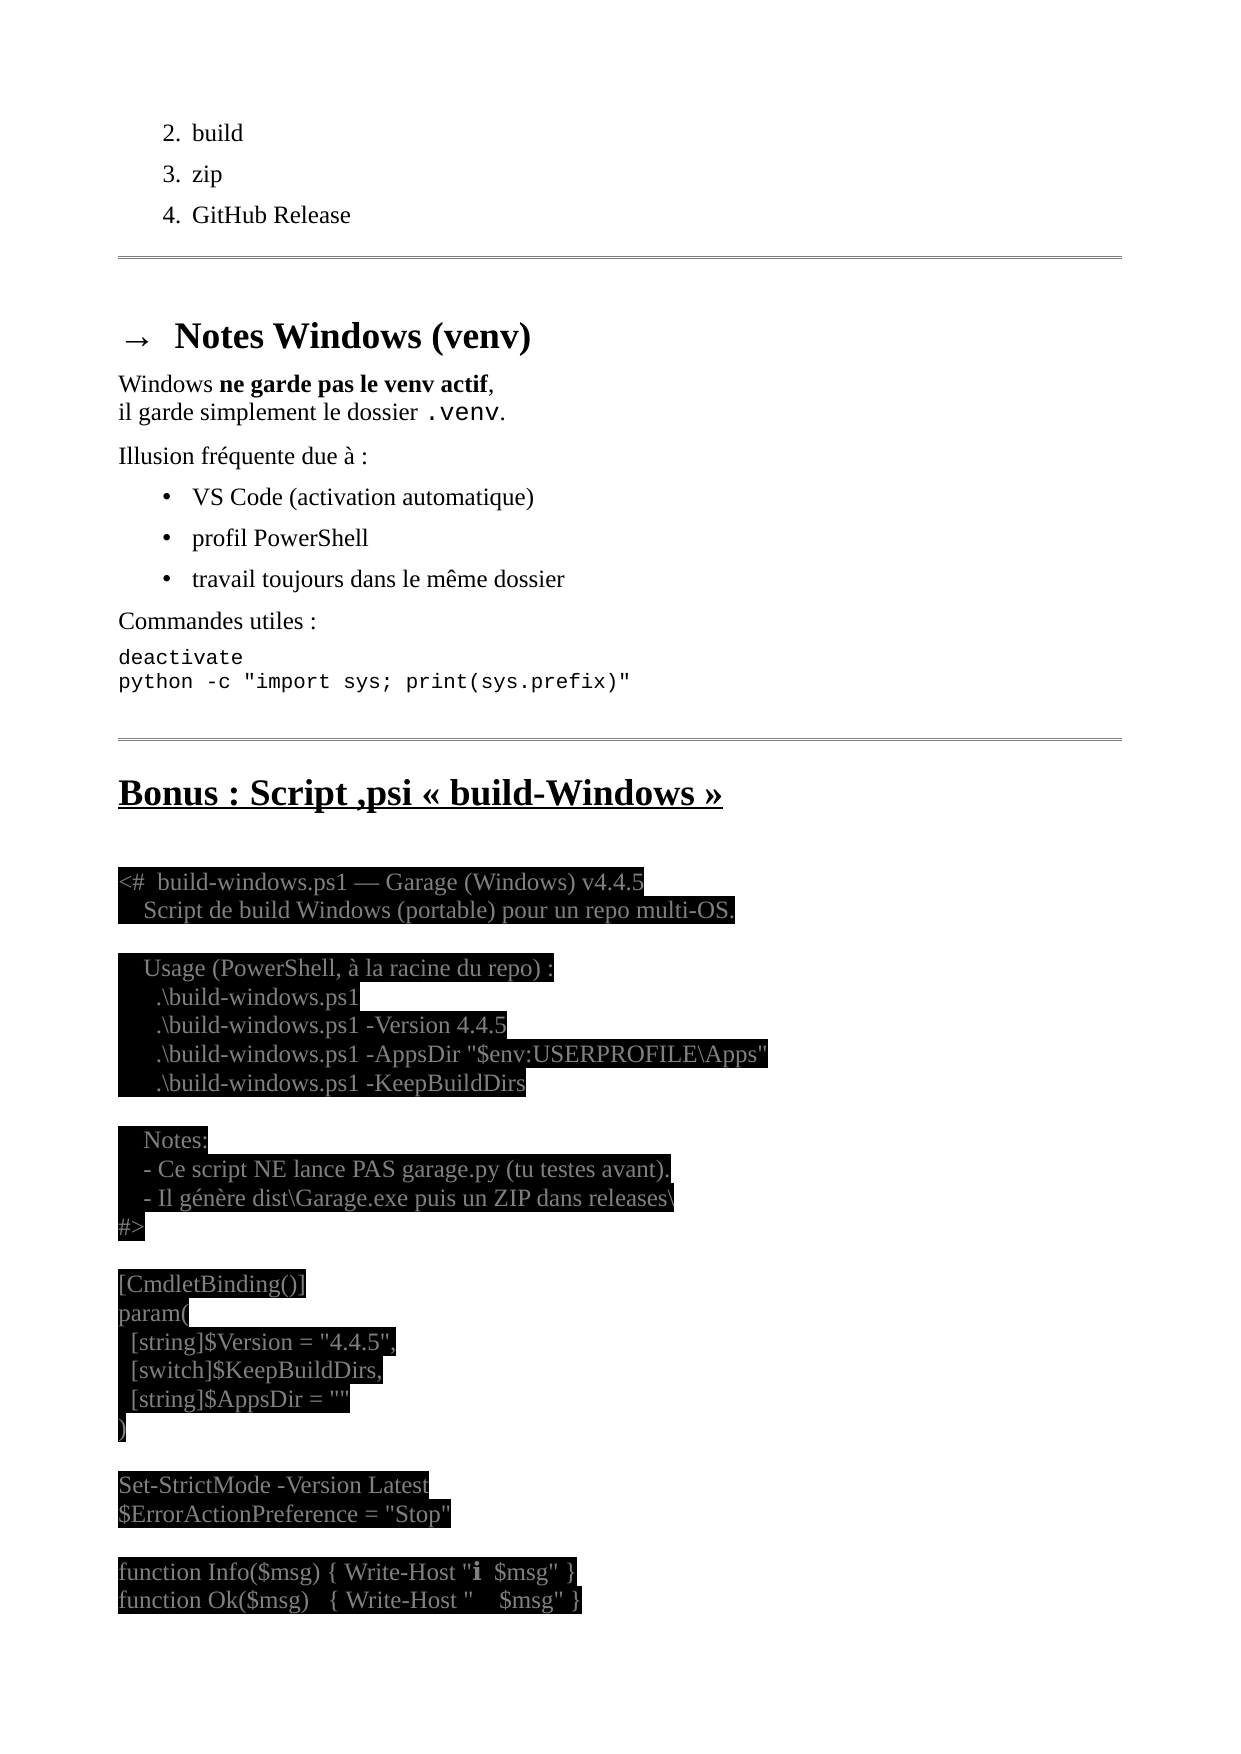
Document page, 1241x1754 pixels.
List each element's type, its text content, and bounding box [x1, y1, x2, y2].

text Windows ne garde pas le venv actif, il garde simplement le dossier .venv. [118, 369, 1122, 428]
list GitHub Release [162, 201, 1122, 229]
subtitle → Notes Windows (venv) [118, 313, 1122, 356]
list VS Code (activation automatique) [162, 482, 1122, 511]
text python -c "import sys; print(sys.prefix)" [118, 671, 1122, 694]
text Bonus : Script ,psi « build-Windows » [118, 770, 1122, 813]
list build [162, 118, 1122, 147]
text <# build-windows.ps1 — Garage (Windows) v4.4.5 Script de build Windows (portable) pour un repo multi-OS. Usage (PowerShell, à la racine du repo) : .\build-windows.ps1 .\build-windows.ps1 -Version 4.4.5 .\build-windows.ps1 -AppsDir "$env:USERPROFILE\Apps" .\build-windows.ps1 -KeepBuildDirs Notes: - Ce script NE lance PAS garage.py (tu testes avant). - Il génère dist\Garage.exe puis un ZIP dans releases\ #> [CmdletBinding()] param( [string]$Version = "4.4.5", [switch]$KeepBuildDirs, [string]$AppsDir = "" ) Set-StrictMode -Version Latest $ErrorActionPreference = "Stop" function Info($msg) { Write-Host "ℹ️ $msg" } function Ok($msg) { Write-Host "✅ $msg" } [118, 867, 1122, 1614]
list zip [162, 159, 1122, 188]
text Illusion fréquente due à : [118, 441, 1122, 469]
text deactivate [118, 647, 1122, 671]
list travail toujours dans le même dossier [162, 564, 1122, 593]
text Commandes utiles : [118, 606, 1122, 634]
list profil PowerShell [162, 523, 1122, 552]
